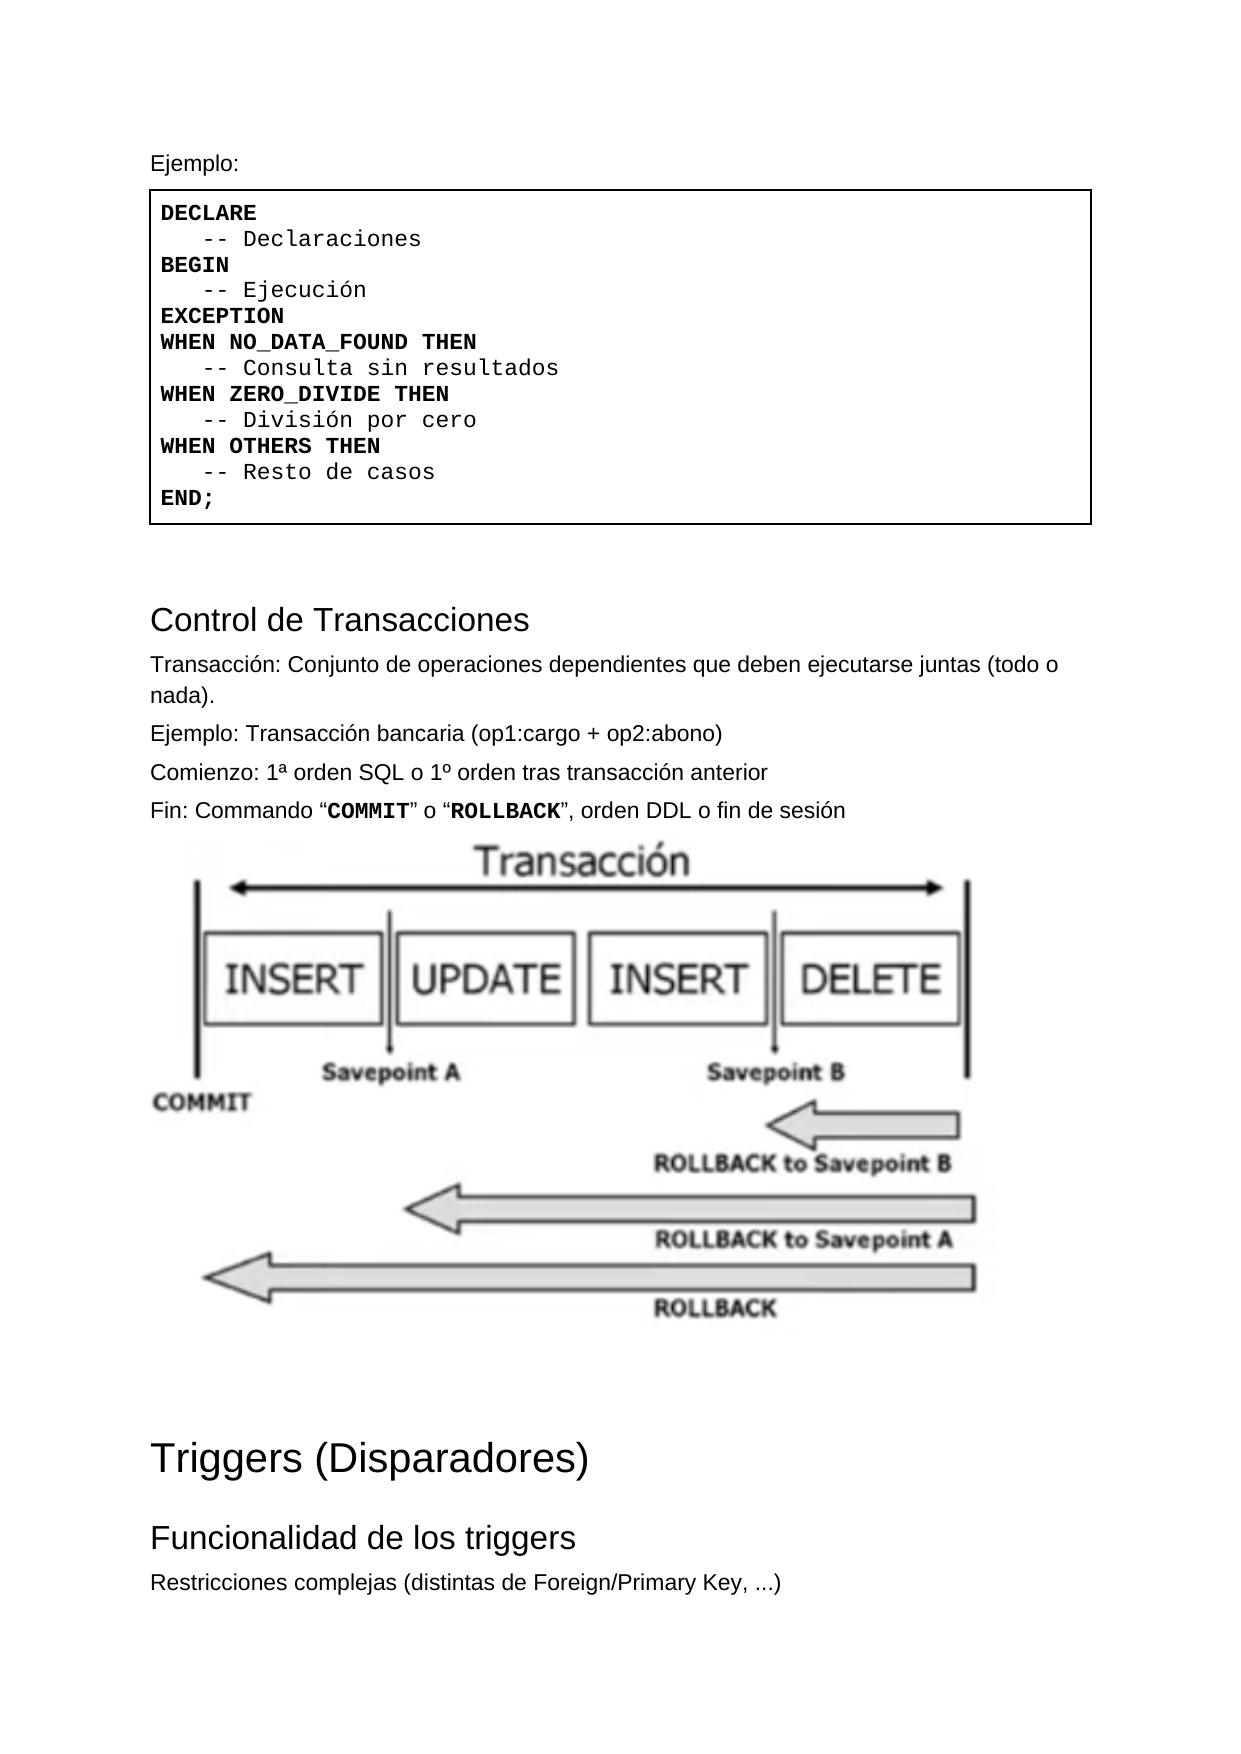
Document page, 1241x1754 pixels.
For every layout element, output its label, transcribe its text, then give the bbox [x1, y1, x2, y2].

text Fin: Commando “COMMIT” o “ROLLBACK”, orden DDL o fin de sesión [150, 797, 1090, 826]
text Comienzo: 1ª orden SQL o 1º orden tras transacción anterior [150, 759, 1090, 785]
text Ejemplo: Transacción bancaria (op1:cargo + op2:abono) [150, 720, 1090, 746]
text Restricciones complejas (distintas de Foreign/Primary Key, ...) [150, 1569, 1090, 1596]
subtitle Control de Transacciones [150, 600, 1090, 639]
picture [150, 838, 997, 1349]
text Transacción: Conjunto de operaciones dependientes que deben ejecutarse juntas (todo o nada). [150, 651, 1090, 708]
text Ejemplo: [150, 150, 1090, 176]
table_header DECLARE -- Declaraciones BEGIN -- Ejecución EXCEPTION WHEN NO_DATA_FOUND THEN -- Consulta sin resultados WHEN ZERO_DIVIDE THEN -- División por cero WHEN OTHERS THEN -- Resto de casos END; [151, 191, 1090, 523]
subtitle Triggers (Disparadores) [150, 1433, 1090, 1481]
subtitle Funcionalidad de los triggers [150, 1518, 1090, 1557]
